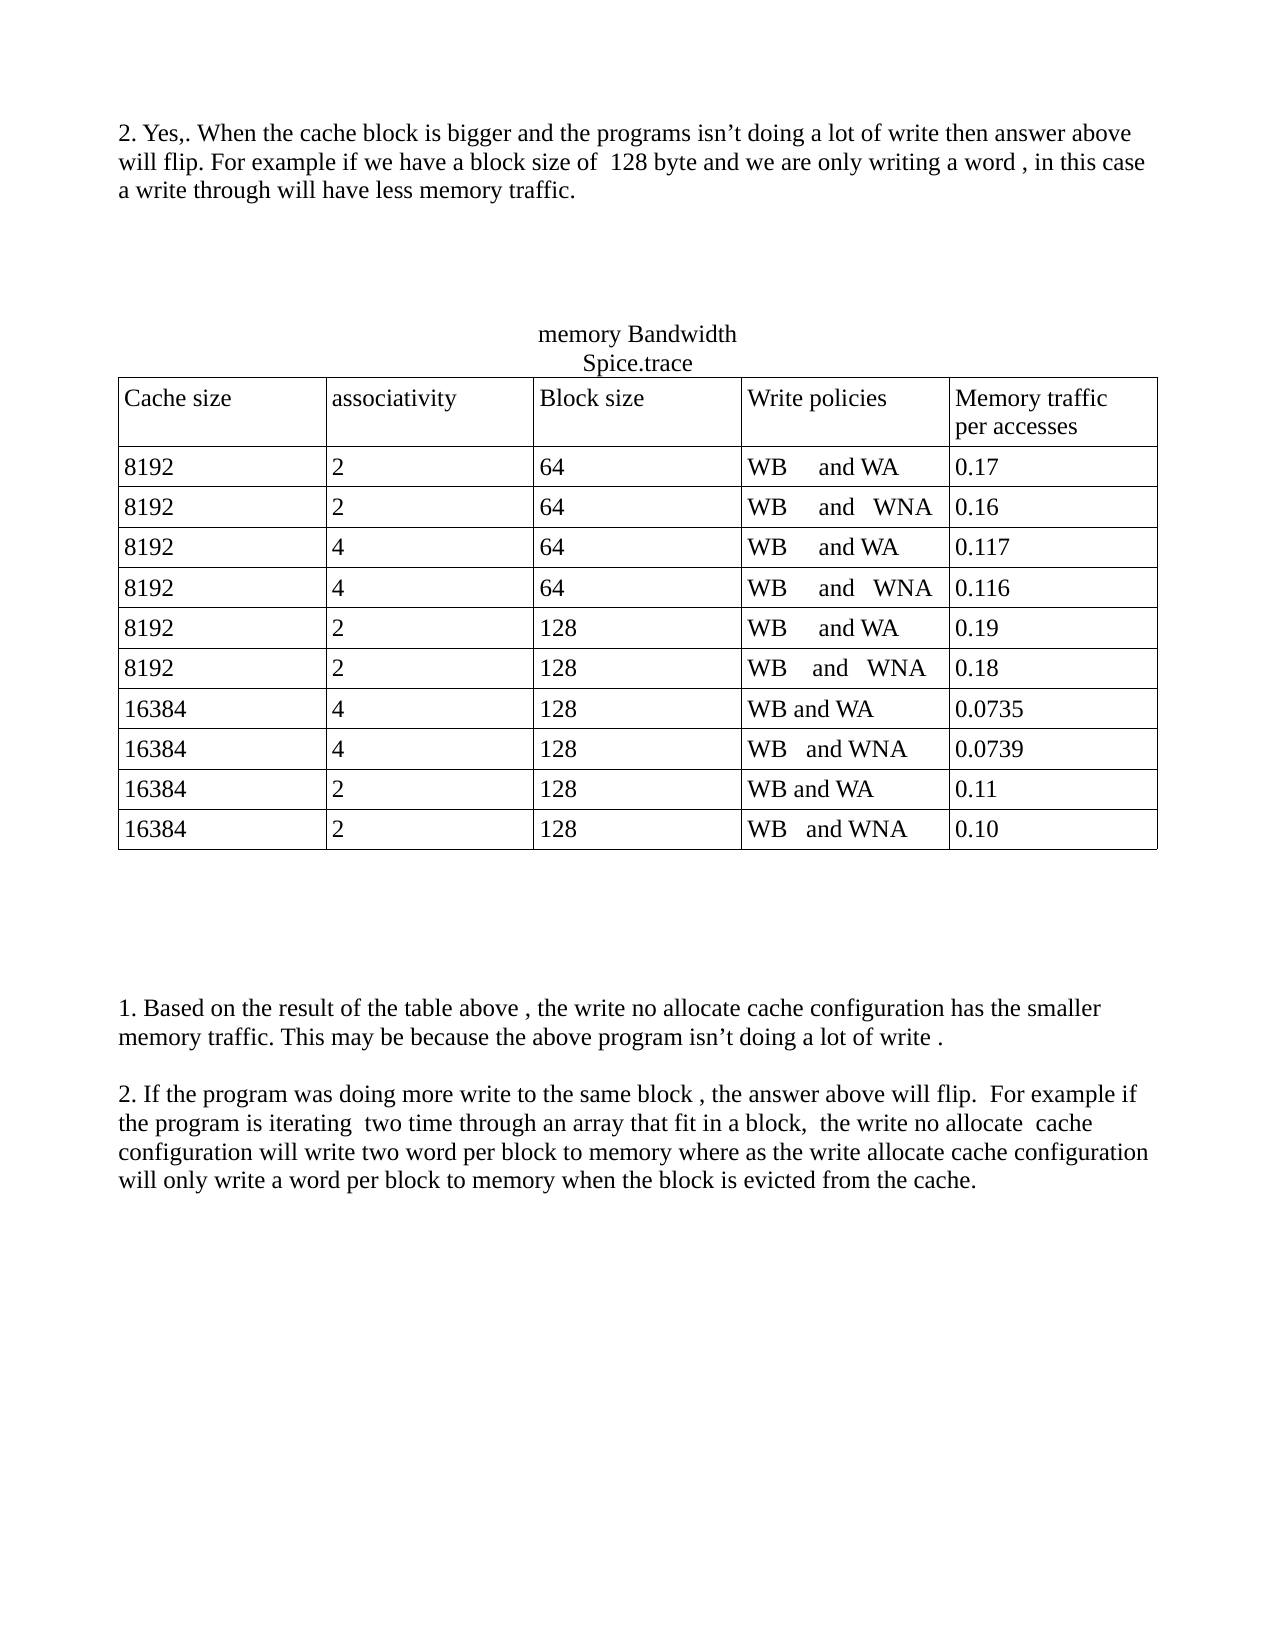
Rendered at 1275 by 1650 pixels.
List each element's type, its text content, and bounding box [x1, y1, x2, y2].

table_cell 128 [534, 810, 741, 849]
text 2. Yes,. When the cache block is bigger and the programs isn’t doing a lot of write then answer above will flip. For example if we have a block size of 128 byte and we are only writing a word , in this case a write through will have less memory traffic. [118, 118, 1157, 204]
table_cell 8192 [119, 447, 326, 486]
table_cell 4 [327, 568, 533, 607]
table_cell WB and WNA [742, 729, 949, 768]
table_cell 8192 [119, 608, 326, 647]
table_cell WB and WA [742, 528, 949, 567]
table_cell 4 [327, 528, 533, 567]
table_cell 64 [534, 528, 741, 567]
table_cell 8192 [119, 649, 326, 688]
table_cell 2 [327, 608, 533, 647]
text 2. If the program was doing more write to the same block , the answer above will flip. For example if the program is iterating two time through an array that fit in a block, the write no allocate cache configuration will write two word per block to memory where as the write allocate cache configuration will only write a word per block to memory when the block is evicted from the cache. [118, 1079, 1157, 1194]
table_cell 16384 [119, 770, 326, 809]
table_cell 2 [327, 487, 533, 527]
table_header Block size [534, 378, 741, 446]
table_cell 16384 [119, 810, 326, 849]
table_cell 0.0735 [950, 689, 1157, 728]
text memory Bandwidth [118, 319, 1157, 348]
table_cell WB and WA [742, 608, 949, 647]
table_cell 0.0739 [950, 729, 1157, 768]
table_cell 128 [534, 608, 741, 647]
table_cell 0.10 [950, 810, 1157, 849]
table_cell WB and WA [742, 447, 949, 486]
table_cell WB and WNA [742, 568, 949, 607]
table_cell 0.117 [950, 528, 1157, 567]
table_header Memory traffic per accesses [950, 378, 1157, 446]
table_header Cache size [119, 378, 326, 446]
table_cell 8192 [119, 528, 326, 567]
table_cell 0.16 [950, 487, 1157, 527]
table_cell 128 [534, 770, 741, 809]
table_cell 4 [327, 689, 533, 728]
table_cell 128 [534, 689, 741, 728]
table_cell 16384 [119, 729, 326, 768]
table_cell 0.11 [950, 770, 1157, 809]
table_cell 2 [327, 770, 533, 809]
table_cell 0.18 [950, 649, 1157, 688]
table_cell WB and WNA [742, 649, 949, 688]
table_cell WB and WNA [742, 487, 949, 527]
table_header Write policies [742, 378, 949, 446]
table_header associativity [327, 378, 533, 446]
text 1. Based on the result of the table above , the write no allocate cache configuration has the smaller memory traffic. This may be because the above program isn’t doing a lot of write . [118, 993, 1157, 1050]
table_cell 0.116 [950, 568, 1157, 607]
table_cell WB and WA [742, 770, 949, 809]
table_cell 2 [327, 810, 533, 849]
table_cell 2 [327, 447, 533, 486]
table_cell 4 [327, 729, 533, 768]
table_cell 0.17 [950, 447, 1157, 486]
table_cell 8192 [119, 487, 326, 527]
text Spice.trace [118, 348, 1157, 377]
table_cell 0.19 [950, 608, 1157, 647]
table_cell 128 [534, 729, 741, 768]
table_cell 128 [534, 649, 741, 688]
table_cell 64 [534, 487, 741, 527]
table_cell WB and WNA [742, 810, 949, 849]
table_cell 2 [327, 649, 533, 688]
table_cell 64 [534, 568, 741, 607]
table_cell 64 [534, 447, 741, 486]
table_cell WB and WA [742, 689, 949, 728]
table_cell 8192 [119, 568, 326, 607]
table_cell 16384 [119, 689, 326, 728]
